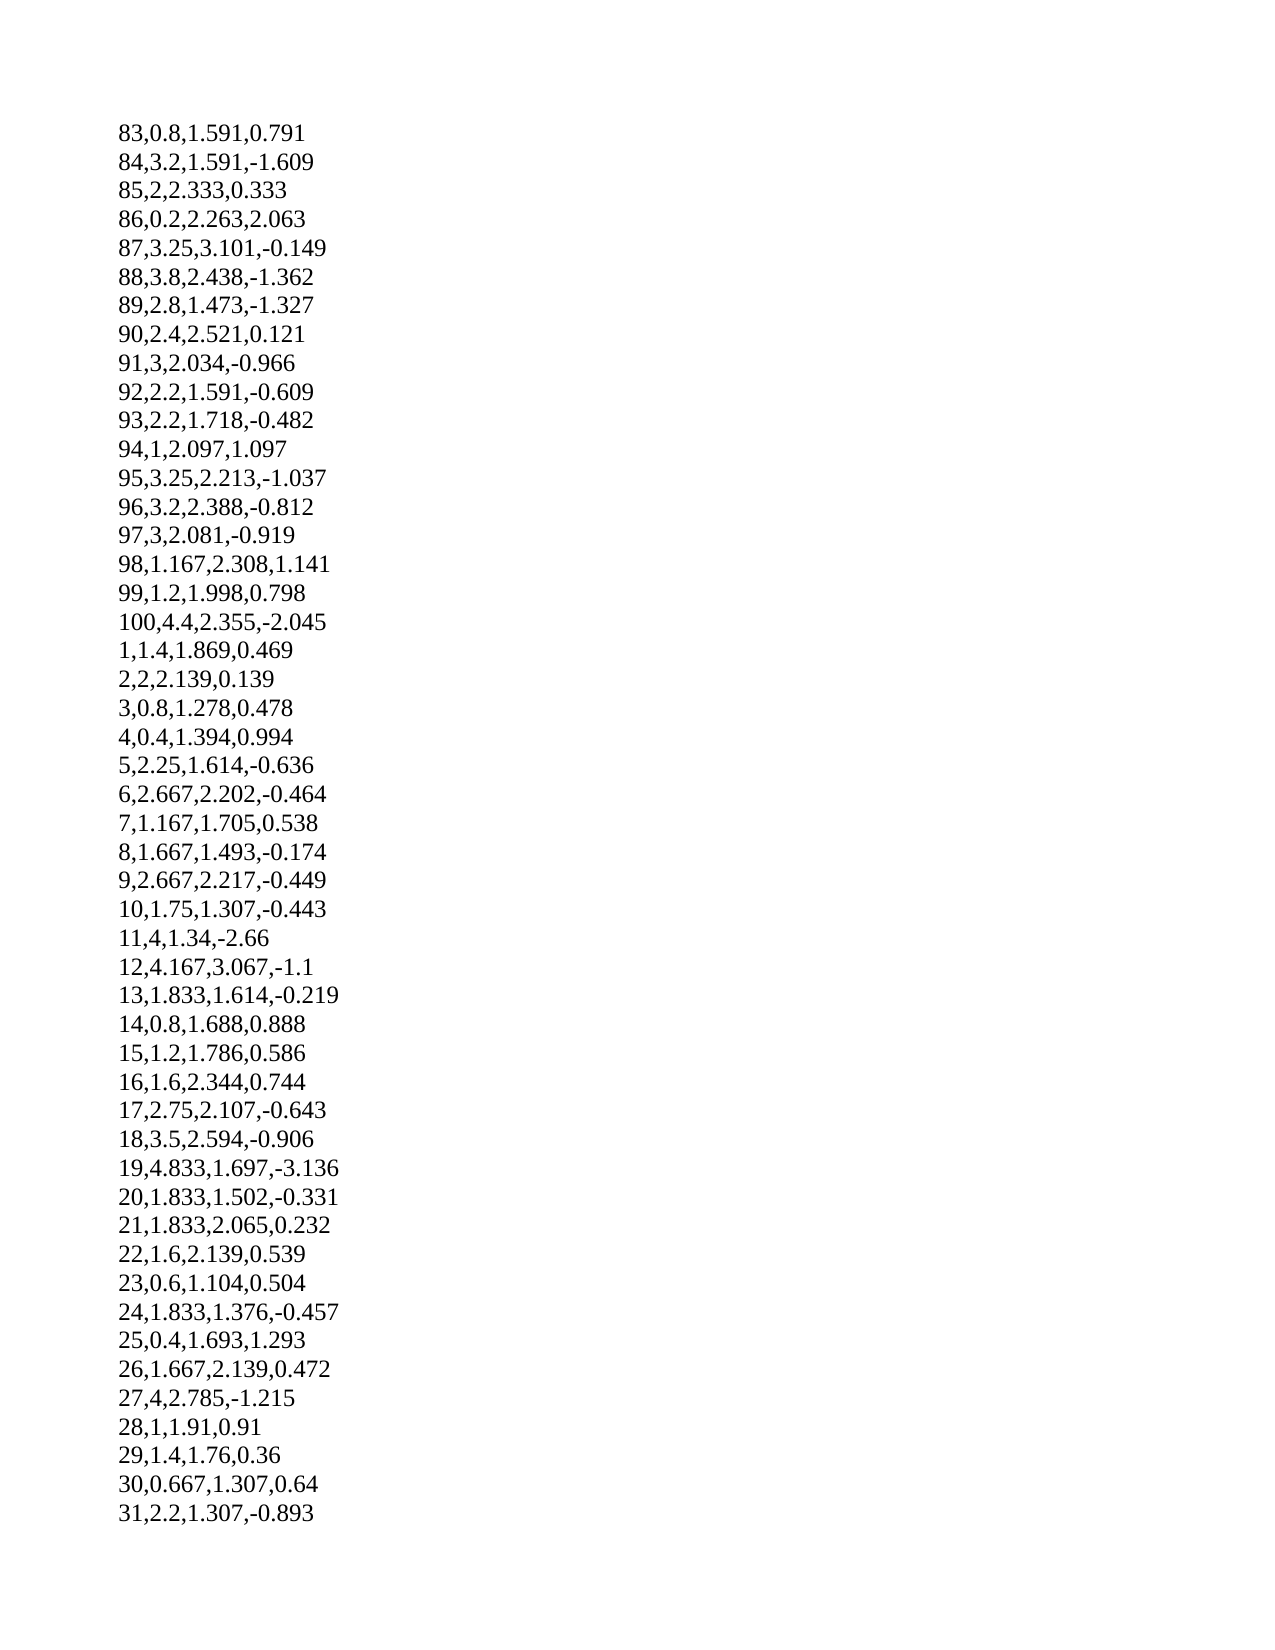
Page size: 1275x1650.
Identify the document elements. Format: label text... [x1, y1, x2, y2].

text 18,3.5,2.594,-0.906 [118, 1124, 1157, 1153]
text 9,2.667,2.217,-0.449 [118, 866, 1157, 894]
text 7,1.167,1.705,0.538 [118, 808, 1157, 837]
text 2,2,2.139,0.139 [118, 664, 1157, 693]
text 99,1.2,1.998,0.798 [118, 578, 1157, 607]
text 92,2.2,1.591,-0.609 [118, 377, 1157, 406]
text 90,2.4,2.521,0.121 [118, 319, 1157, 348]
text 8,1.667,1.493,-0.174 [118, 837, 1157, 866]
text 17,2.75,2.107,-0.643 [118, 1096, 1157, 1124]
text 28,1,1.91,0.91 [118, 1412, 1157, 1441]
text 21,1.833,2.065,0.232 [118, 1211, 1157, 1239]
text 89,2.8,1.473,-1.327 [118, 291, 1157, 319]
text 86,0.2,2.263,2.063 [118, 204, 1157, 233]
text 10,1.75,1.307,-0.443 [118, 894, 1157, 923]
text 95,3.25,2.213,-1.037 [118, 463, 1157, 492]
text 13,1.833,1.614,-0.219 [118, 981, 1157, 1009]
text 94,1,2.097,1.097 [118, 434, 1157, 463]
text 16,1.6,2.344,0.744 [118, 1067, 1157, 1096]
text 6,2.667,2.202,-0.464 [118, 779, 1157, 808]
text 93,2.2,1.718,-0.482 [118, 406, 1157, 434]
text 87,3.25,3.101,-0.149 [118, 233, 1157, 262]
text 11,4,1.34,-2.66 [118, 923, 1157, 952]
text 85,2,2.333,0.333 [118, 176, 1157, 204]
text 88,3.8,2.438,-1.362 [118, 262, 1157, 291]
text 26,1.667,2.139,0.472 [118, 1354, 1157, 1383]
text 5,2.25,1.614,-0.636 [118, 751, 1157, 779]
text 83,0.8,1.591,0.791 [118, 118, 1157, 147]
text 30,0.667,1.307,0.64 [118, 1469, 1157, 1498]
text 98,1.167,2.308,1.141 [118, 549, 1157, 578]
text 19,4.833,1.697,-3.136 [118, 1153, 1157, 1182]
text 29,1.4,1.76,0.36 [118, 1441, 1157, 1469]
text 15,1.2,1.786,0.586 [118, 1038, 1157, 1067]
text 100,4.4,2.355,-2.045 [118, 607, 1157, 636]
text 31,2.2,1.307,-0.893 [118, 1498, 1157, 1527]
text 23,0.6,1.104,0.504 [118, 1268, 1157, 1297]
text 22,1.6,2.139,0.539 [118, 1239, 1157, 1268]
text 96,3.2,2.388,-0.812 [118, 492, 1157, 521]
text 3,0.8,1.278,0.478 [118, 693, 1157, 722]
text 25,0.4,1.693,1.293 [118, 1326, 1157, 1354]
text 24,1.833,1.376,-0.457 [118, 1297, 1157, 1326]
text 12,4.167,3.067,-1.1 [118, 952, 1157, 981]
text 4,0.4,1.394,0.994 [118, 722, 1157, 751]
text 84,3.2,1.591,-1.609 [118, 147, 1157, 176]
text 27,4,2.785,-1.215 [118, 1383, 1157, 1412]
text 91,3,2.034,-0.966 [118, 348, 1157, 377]
text 1,1.4,1.869,0.469 [118, 636, 1157, 664]
text 20,1.833,1.502,-0.331 [118, 1182, 1157, 1211]
text 14,0.8,1.688,0.888 [118, 1009, 1157, 1038]
text 97,3,2.081,-0.919 [118, 521, 1157, 549]
